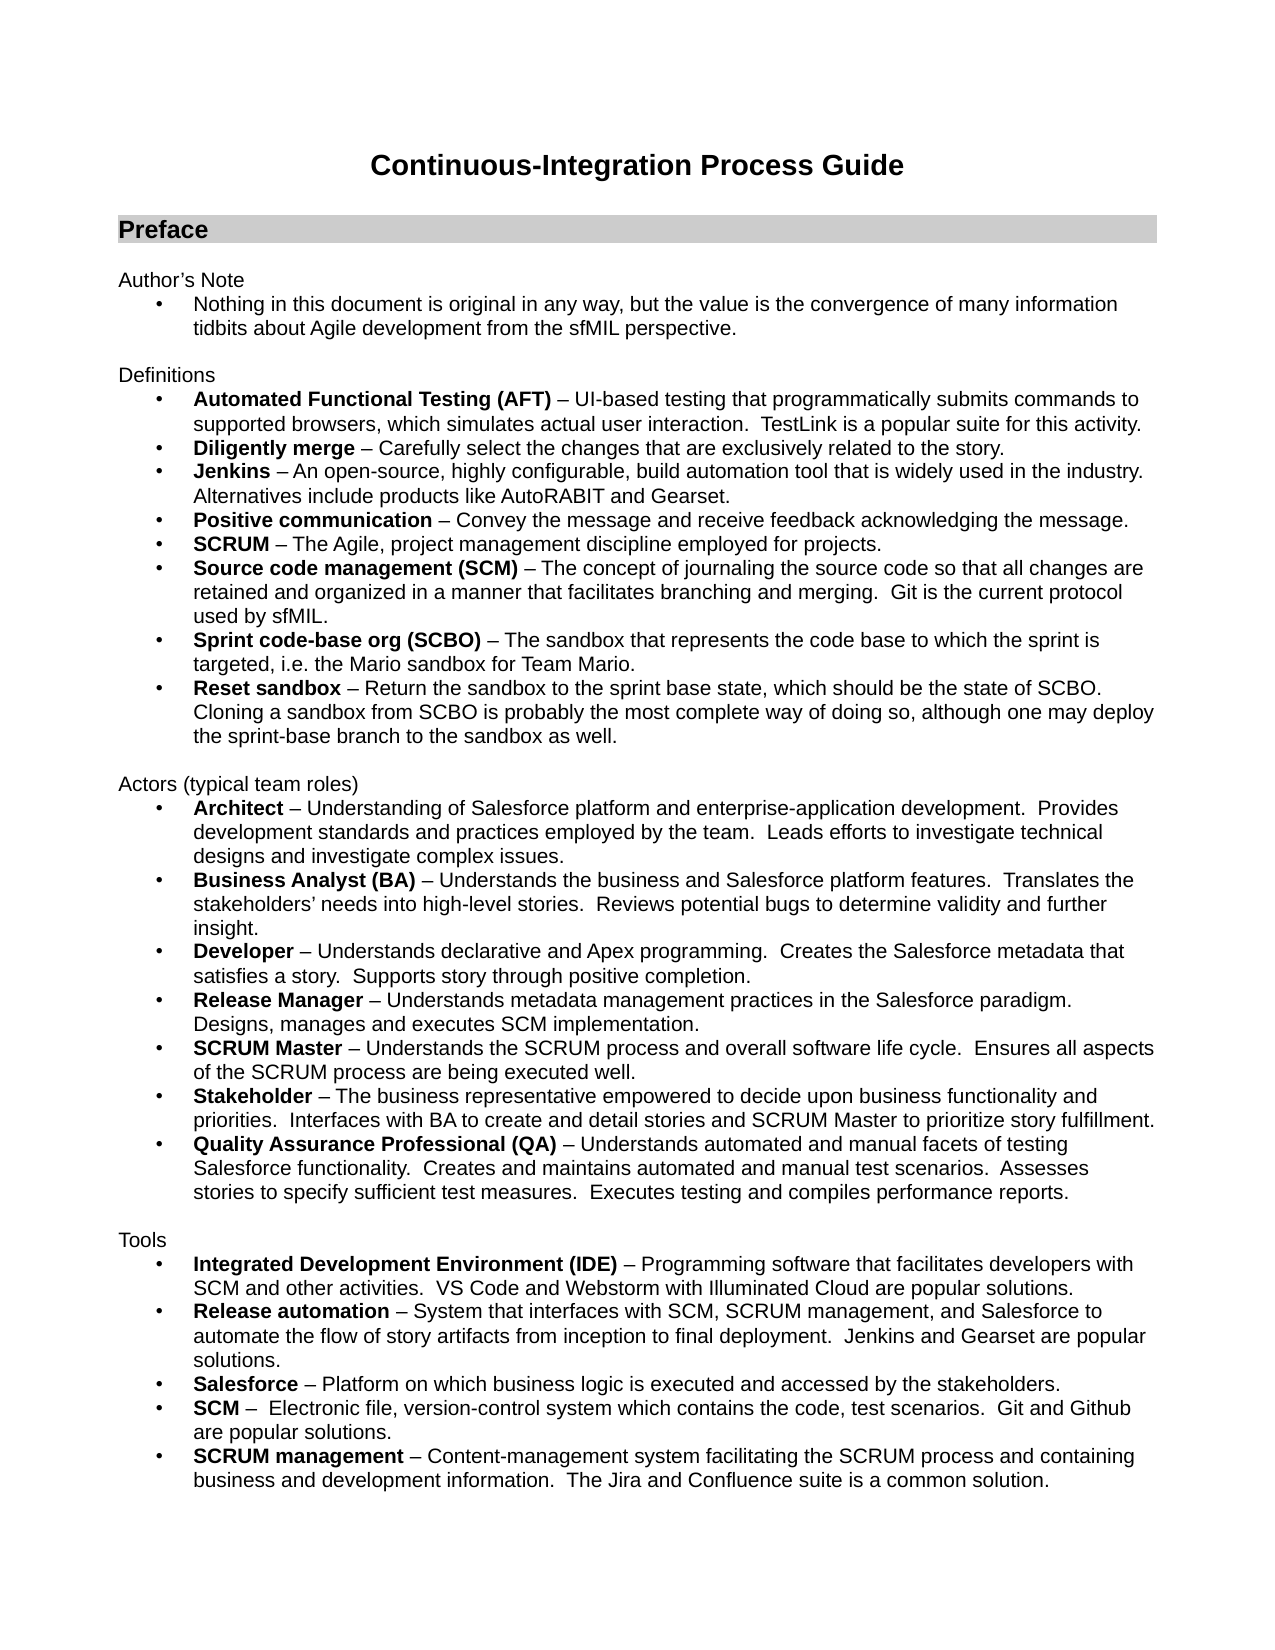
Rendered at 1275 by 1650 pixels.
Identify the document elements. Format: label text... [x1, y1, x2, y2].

list Positive communication – Convey the message and receive feedback acknowledging the message. [156, 507, 1157, 531]
list SCRUM management – Content-management system facilitating the SCRUM process and containing business and development information. The Jira and Confluence suite is a common solution. [156, 1443, 1157, 1491]
text Author’s Note [118, 267, 1157, 291]
list SCRUM Master – Understands the SCRUM process and overall software life cycle. Ensures all aspects of the SCRUM process are being executed well. [156, 1035, 1157, 1083]
list Sprint code-base org (SCBO) – The sandbox that represents the code base to which the sprint is targeted, i.e. the Mario sandbox for Team Mario. [156, 627, 1157, 676]
list Automated Functional Testing (AFT) – UI-based testing that programmatically submits commands to supported browsers, which simulates actual user interaction. TestLink is a popular suite for this activity. [156, 387, 1157, 435]
text Tools [118, 1227, 1157, 1251]
list Diligently merge – Carefully select the changes that are exclusively related to the story. [156, 435, 1157, 459]
text Actors (typical team roles) [118, 771, 1157, 795]
list Salesforce – Platform on which business logic is executed and accessed by the stakeholders. [156, 1371, 1157, 1395]
list Integrated Development Environment (IDE) – Programming software that facilitates developers with SCM and other activities. VS Code and Webstorm with Illuminated Cloud are popular solutions. [156, 1251, 1157, 1299]
list Developer – Understands declarative and Apex programming. Creates the Salesforce metadata that satisfies a story. Supports story through positive completion. [156, 939, 1157, 987]
list Nothing in this document is original in any way, but the value is the convergence of many information tidbits about Agile development from the sfMIL perspective. [156, 291, 1157, 339]
list SCM – Electronic file, version-control system which contains the code, test scenarios. Git and Github are popular solutions. [156, 1395, 1157, 1443]
text Preface [118, 215, 1157, 243]
text Definitions [118, 363, 1157, 387]
list Architect – Understanding of Salesforce platform and enterprise-application development. Provides development standards and practices employed by the team. Leads efforts to investigate technical designs and investigate complex issues. [156, 795, 1157, 867]
list Jenkins – An open-source, highly configurable, build automation tool that is widely used in the industry. Alternatives include products like AutoRABIT and Gearset. [156, 459, 1157, 507]
list Release automation – System that interfaces with SCM, SCRUM management, and Salesforce to automate the flow of story artifacts from inception to final deployment. Jenkins and Gearset are popular solutions. [156, 1299, 1157, 1371]
list Quality Assurance Professional (QA) – Understands automated and manual facets of testing Salesforce functionality. Creates and maintains automated and manual test scenarios. Assesses stories to specify sufficient test measures. Executes testing and compiles performance reports. [156, 1131, 1157, 1203]
list SCRUM – The Agile, project management discipline employed for projects. [156, 531, 1157, 556]
list Business Analyst (BA) – Understands the business and Salesforce platform features. Translates the stakeholders’ needs into high-level stories. Reviews potential bugs to determine validity and further insight. [156, 867, 1157, 939]
list Source code management (SCM) – The concept of journaling the source code so that all changes are retained and organized in a manner that facilitates branching and merging. Git is the current protocol used by sfMIL. [156, 556, 1157, 627]
list Reset sandbox – Return the sandbox to the sprint base state, which should be the state of SCBO. Cloning a sandbox from SCBO is probably the most complete way of doing so, although one may deploy the sprint-base branch to the sandbox as well. [156, 676, 1157, 747]
list Release Manager – Understands metadata management practices in the Salesforce paradigm. Designs, manages and executes SCM implementation. [156, 987, 1157, 1035]
list Stakeholder – The business representative empowered to decide upon business functionality and priorities. Interfaces with BA to create and detail stories and SCRUM Master to prioritize story fulfillment. [156, 1083, 1157, 1131]
text Continuous-Integration Process Guide [118, 148, 1157, 181]
